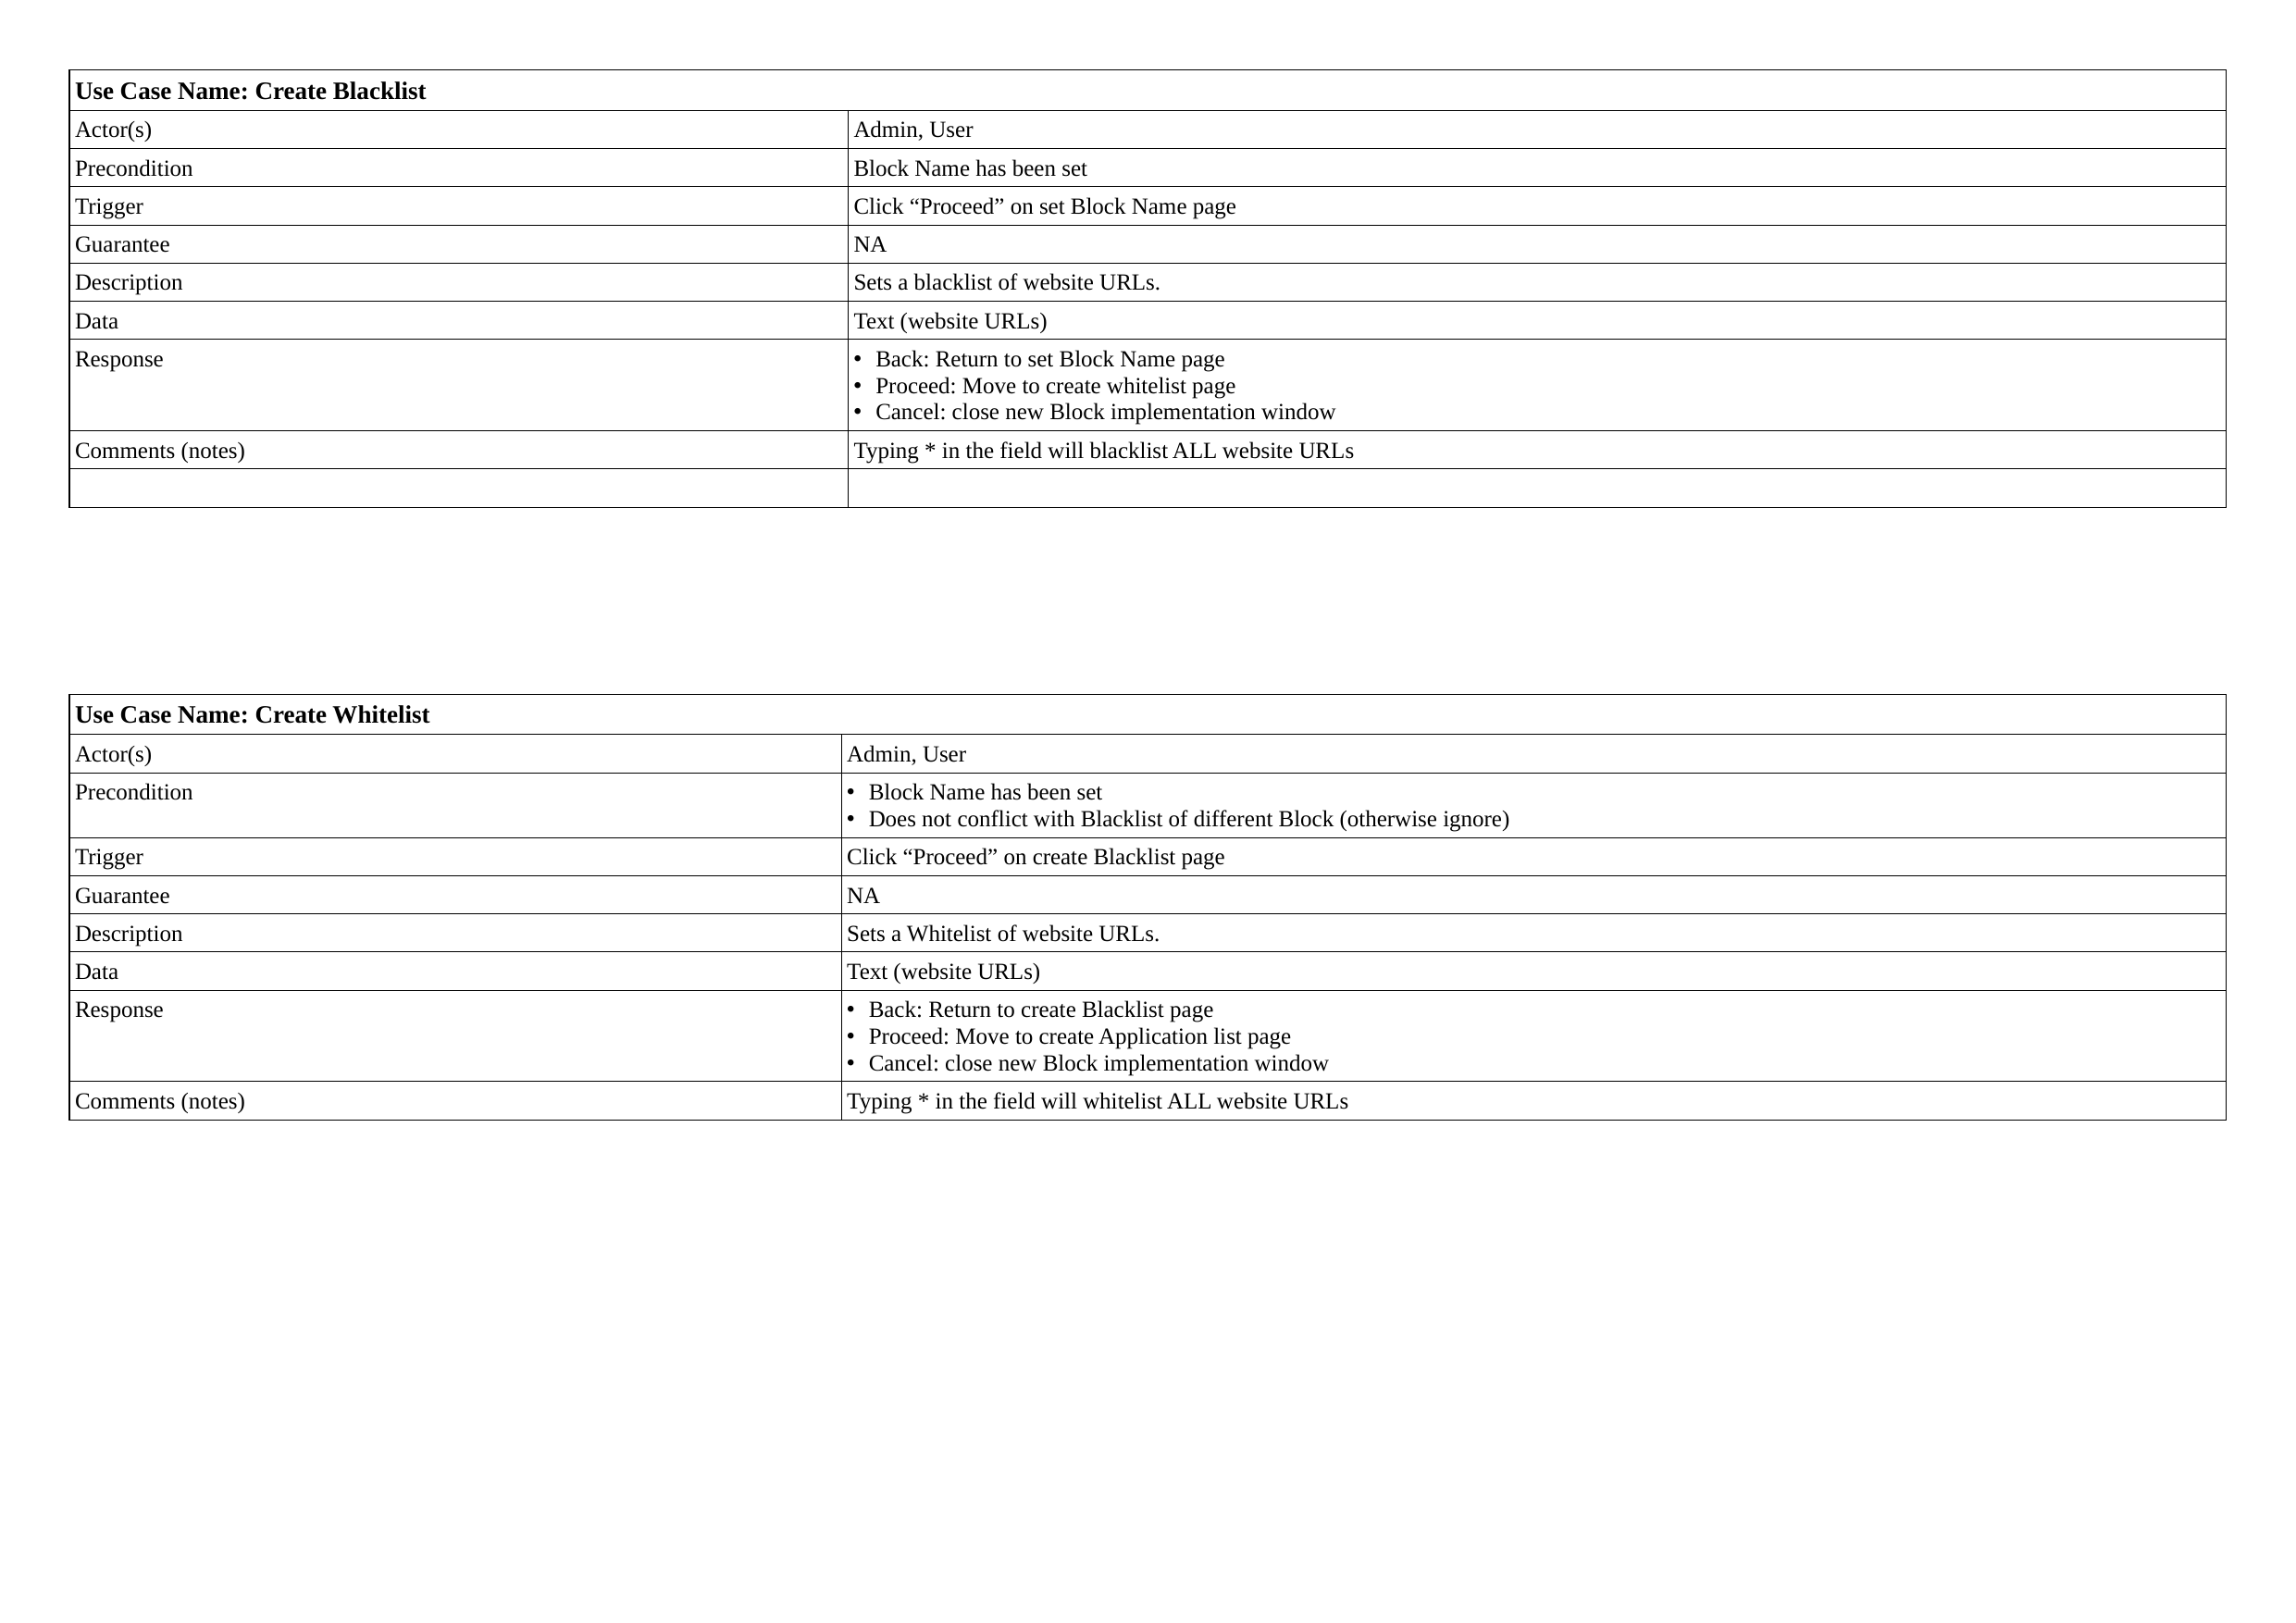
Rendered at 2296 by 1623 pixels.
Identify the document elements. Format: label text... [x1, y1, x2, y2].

table_cell Click “Proceed” on create Blacklist page [842, 838, 2226, 875]
table_cell Back: Return to set Block Name page Proceed: Move to create whitelist page Cancel: close new Block implementation window [849, 340, 2226, 430]
table_cell Actor(s) [70, 111, 848, 148]
table_cell Guarantee [70, 876, 841, 913]
table_cell NA [842, 876, 2226, 913]
table_cell Block Name has been set [849, 149, 2226, 186]
table_cell Data [70, 952, 841, 989]
table_header Use Case Name: Create Whitelist [70, 695, 2226, 734]
table_cell Back: Return to create Blacklist page Proceed: Move to create Application list page Cancel: close new Block implementation window [842, 991, 2226, 1081]
table_cell Comments (notes) [70, 1082, 841, 1119]
table_cell Admin, User [849, 111, 2226, 148]
table_cell Trigger [70, 838, 841, 875]
table_cell [70, 469, 848, 506]
table_cell Trigger [70, 187, 848, 224]
table_cell Block Name has been set Does not conflict with Blacklist of different Block (otherwise ignore) [842, 774, 2226, 836]
table_cell Guarantee [70, 226, 848, 263]
table_cell Sets a Whitelist of website URLs. [842, 914, 2226, 951]
table_cell Precondition [70, 774, 841, 836]
table_cell Response [70, 991, 841, 1081]
table_cell Precondition [70, 149, 848, 186]
table_cell [849, 469, 2226, 506]
table_cell Typing * in the field will blacklist ALL website URLs [849, 431, 2226, 468]
table_cell Description [70, 264, 848, 301]
table_cell Comments (notes) [70, 431, 848, 468]
table_cell Data [70, 302, 848, 339]
table_cell Text (website URLs) [842, 952, 2226, 989]
table_cell NA [849, 226, 2226, 263]
table_cell Admin, User [842, 735, 2226, 772]
table_cell Text (website URLs) [849, 302, 2226, 339]
table_cell Typing * in the field will whitelist ALL website URLs [842, 1082, 2226, 1119]
table_cell Description [70, 914, 841, 951]
table_cell Sets a blacklist of website URLs. [849, 264, 2226, 301]
table_cell Click “Proceed” on set Block Name page [849, 187, 2226, 224]
table_header Use Case Name: Create Blacklist [70, 70, 2226, 110]
table_cell Actor(s) [70, 735, 841, 772]
table_cell Response [70, 340, 848, 430]
